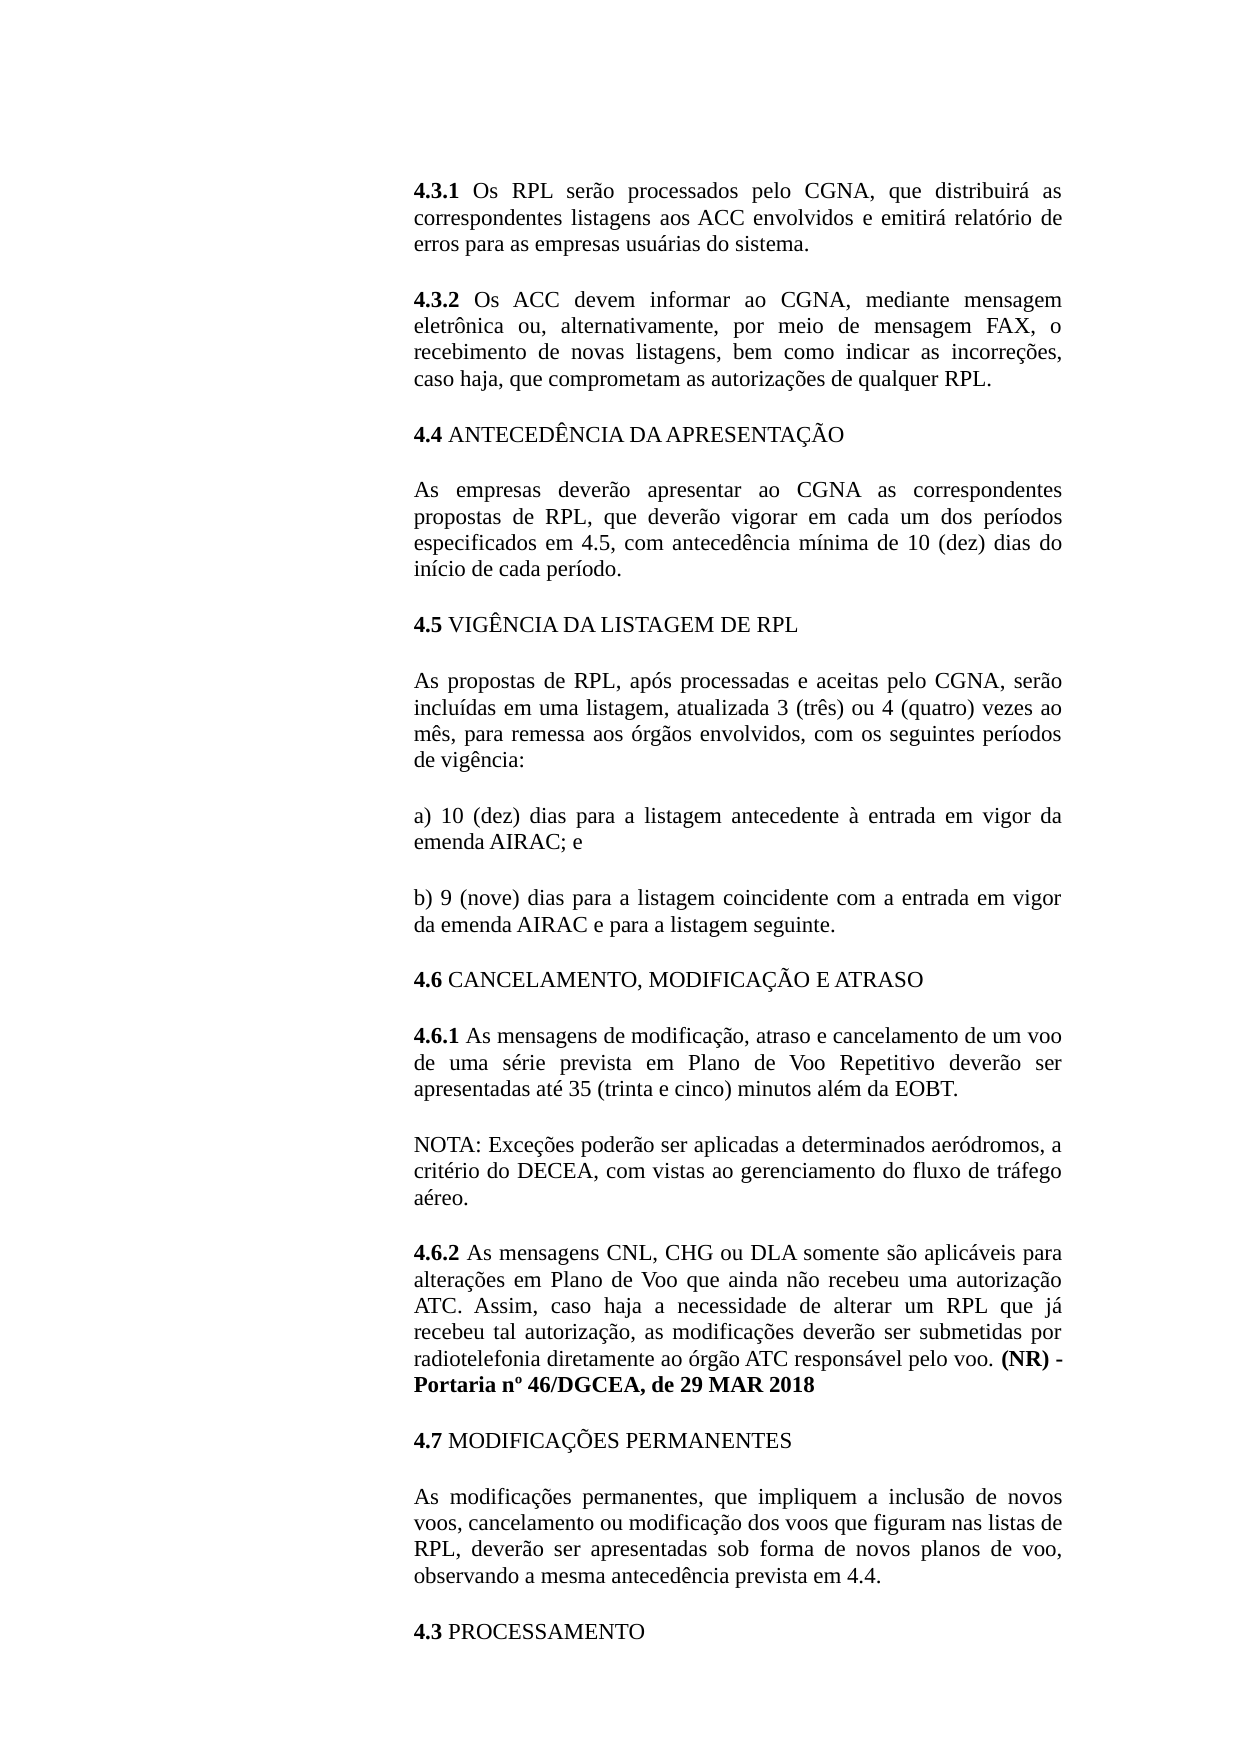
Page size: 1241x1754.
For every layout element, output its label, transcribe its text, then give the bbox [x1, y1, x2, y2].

text 4.3.2 Os ACC devem informar ao CGNA, mediante mensagem eletrônica ou, alternativamente, por meio de mensagem FAX, o recebimento de novas listagens, bem como indicar as incorreções, caso haja, que comprometam as autorizações de qualquer RPL. [413, 286, 1063, 391]
text NOTA: Exceções poderão ser aplicadas a determinados aeródromos, a critério do DECEA, com vistas ao gerenciamento do fluxo de tráfego aéreo. [413, 1131, 1063, 1210]
text As modificações permanentes, que impliquem a inclusão de novos voos, cancelamento ou modificação dos voos que figuram nas listas de RPL, deverão ser apresentadas sob forma de novos planos de voo, observando a mesma antecedência prevista em 4.4. [413, 1483, 1063, 1588]
text As propostas de RPL, após processadas e aceitas pelo CGNA, serão incluídas em uma listagem, atualizada 3 (três) ou 4 (quatro) vezes ao mês, para remessa aos órgãos envolvidos, com os seguintes períodos de vigência: [413, 667, 1063, 773]
text 4.6 CANCELAMENTO, MODIFICAÇÃO E ATRASO [413, 966, 1063, 993]
text 4.5 VIGÊNCIA DA LISTAGEM DE RPL [413, 611, 1063, 638]
text 4.6.2 As mensagens CNL, CHG ou DLA somente são aplicáveis para alterações em Plano de Voo que ainda não recebeu uma autorização ATC. Assim, caso haja a necessidade de alterar um RPL que já recebeu tal autorização, as modificações deverão ser submetidas por radiotelefonia diretamente ao órgão ATC responsável pelo voo. (NR) - Portaria nº 46/DGCEA, de 29 MAR 2018 [413, 1239, 1063, 1397]
text 4.4 ANTECEDÊNCIA DA APRESENTAÇÃO [413, 421, 1063, 447]
text 4.7 MODIFICAÇÕES PERMANENTES [413, 1427, 1063, 1453]
text 4.6.1 As mensagens de modificação, atraso e cancelamento de um voo de uma série prevista em Plano de Voo Repetitivo deverão ser apresentadas até 35 (trinta e cinco) minutos além da EOBT. [413, 1022, 1063, 1101]
text 4.3 PROCESSAMENTO [413, 1618, 1063, 1644]
text b) 9 (nove) dias para a listagem coincidente com a entrada em vigor da emenda AIRAC e para a listagem seguinte. [413, 884, 1063, 937]
text a) 10 (dez) dias para a listagem antecedente à entrada em vigor da emenda AIRAC; e [413, 802, 1063, 855]
text 4.3.1 Os RPL serão processados pelo CGNA, que distribuirá as correspondentes listagens aos ACC envolvidos e emitirá relatório de erros para as empresas usuárias do sistema. [413, 177, 1063, 256]
text As empresas deverão apresentar ao CGNA as correspondentes propostas de RPL, que deverão vigorar em cada um dos períodos especificados em 4.5, com antecedência mínima de 10 (dez) dias do início de cada período. [413, 476, 1063, 582]
